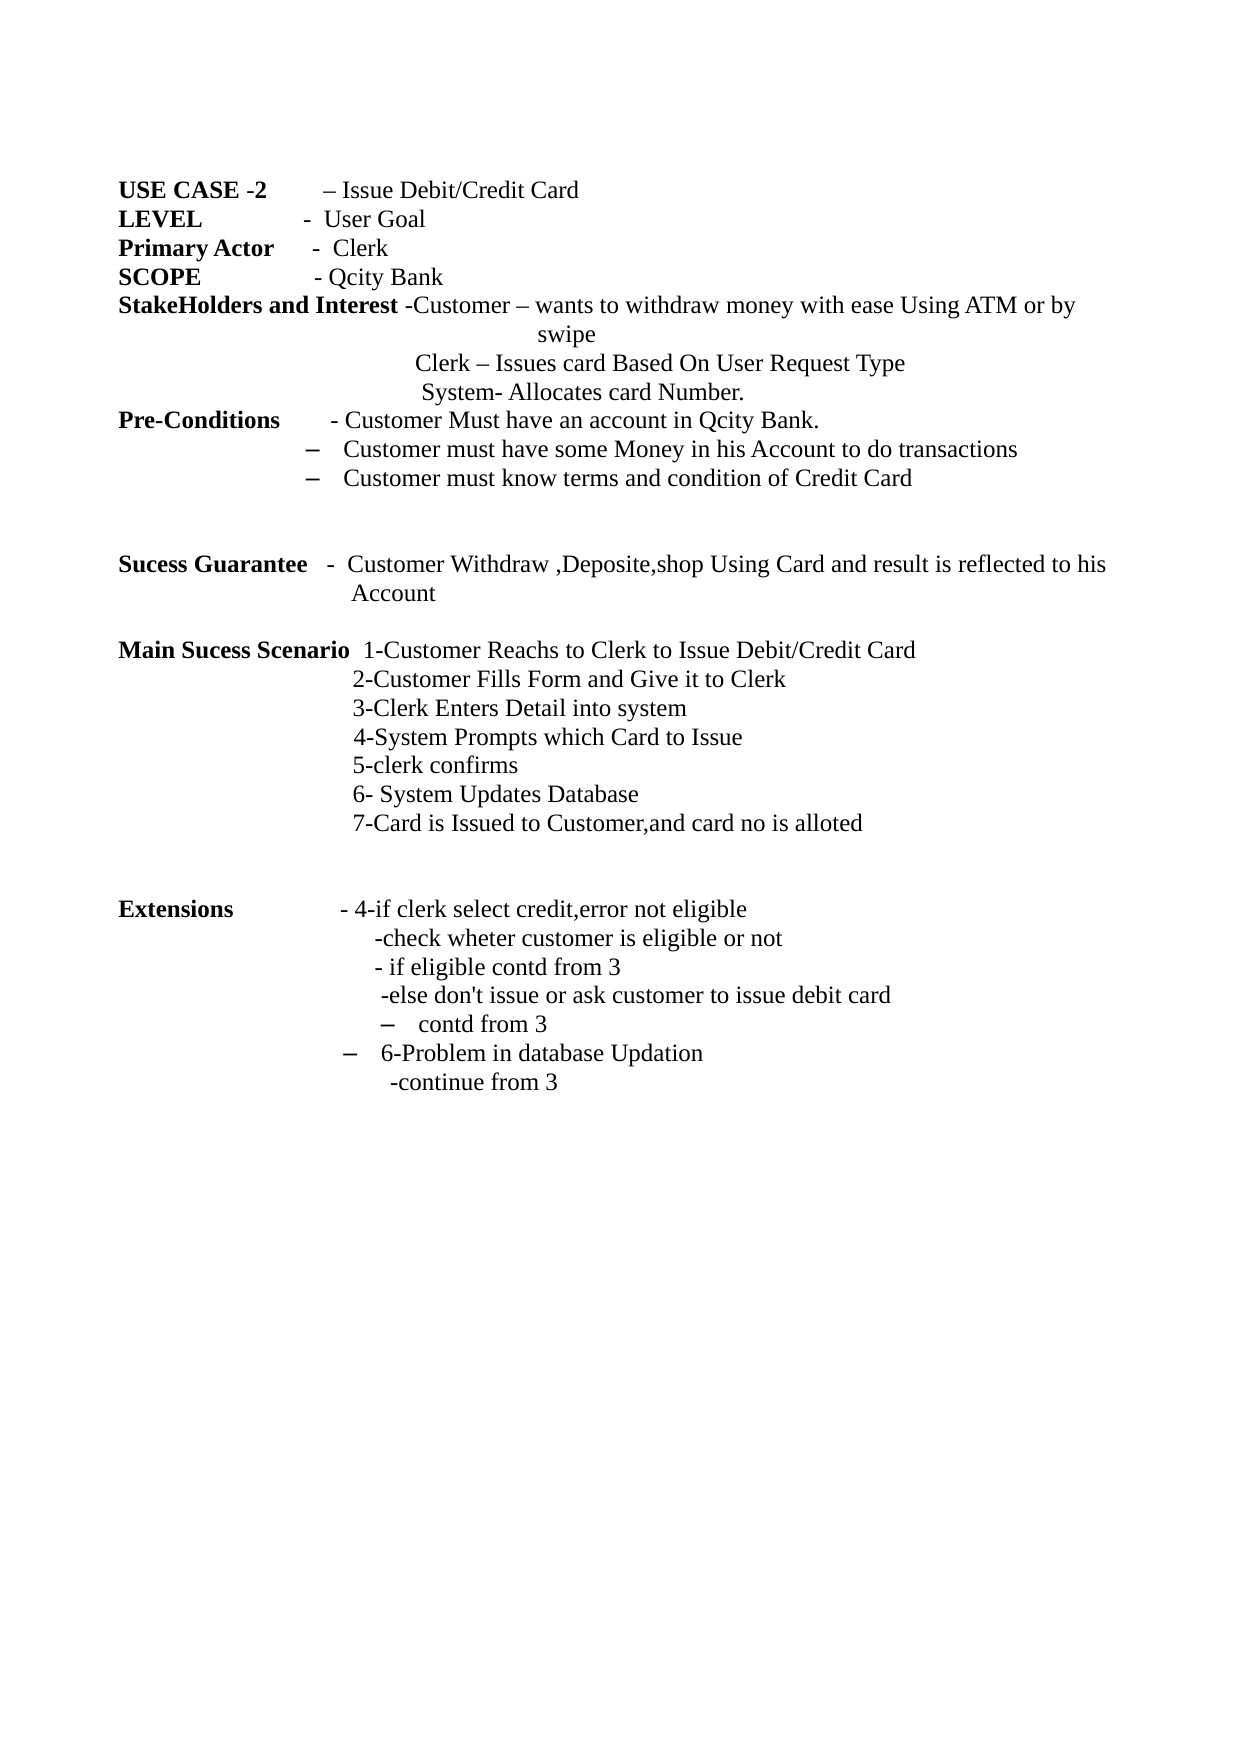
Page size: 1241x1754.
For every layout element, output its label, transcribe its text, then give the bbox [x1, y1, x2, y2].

list Customer must know terms and condition of Credit Card [306, 463, 1122, 492]
list -else don't issue or ask customer to issue debit card [306, 981, 1122, 1009]
text 5-clerk confirms [118, 751, 1122, 779]
text 6- System Updates Database [118, 779, 1122, 808]
text Pre-Conditions - Customer Must have an account in Qcity Bank. [118, 406, 1122, 434]
text USE CASE -2 – Issue Debit/Credit Card [118, 176, 1122, 204]
text Extensions - 4-if clerk select credit,error not eligible [118, 894, 1122, 923]
text 3-Clerk Enters Detail into system [118, 693, 1122, 722]
list 6-Problem in database Updation [343, 1038, 1122, 1067]
text StakeHolders and Interest -Customer – wants to withdraw money with ease Using ATM or by swipe [118, 291, 1122, 348]
list Customer must have some Money in his Account to do transactions [306, 434, 1122, 463]
text SCOPE - Qcity Bank [118, 262, 1122, 291]
text Clerk – Issues card Based On User Request Type [118, 348, 1122, 377]
text Sucess Guarantee - Customer Withdraw ,Deposite,shop Using Card and result is reflected to his Account [118, 549, 1122, 607]
text Main Sucess Scenario 1-Customer Reachs to Clerk to Issue Debit/Credit Card [118, 636, 1122, 664]
text -continue from 3 [118, 1067, 1122, 1096]
list - if eligible contd from 3 [306, 952, 1122, 981]
list contd from 3 [381, 1009, 1122, 1038]
text LEVEL - User Goal [118, 204, 1122, 233]
text 4-System Prompts which Card to Issue [118, 722, 1122, 751]
text System- Allocates card Number. [118, 377, 1122, 406]
list -check wheter customer is eligible or not [306, 923, 1122, 952]
text 2-Customer Fills Form and Give it to Clerk [118, 664, 1122, 693]
text 7-Card is Issued to Customer,and card no is alloted [118, 808, 1122, 837]
text Primary Actor - Clerk [118, 233, 1122, 262]
